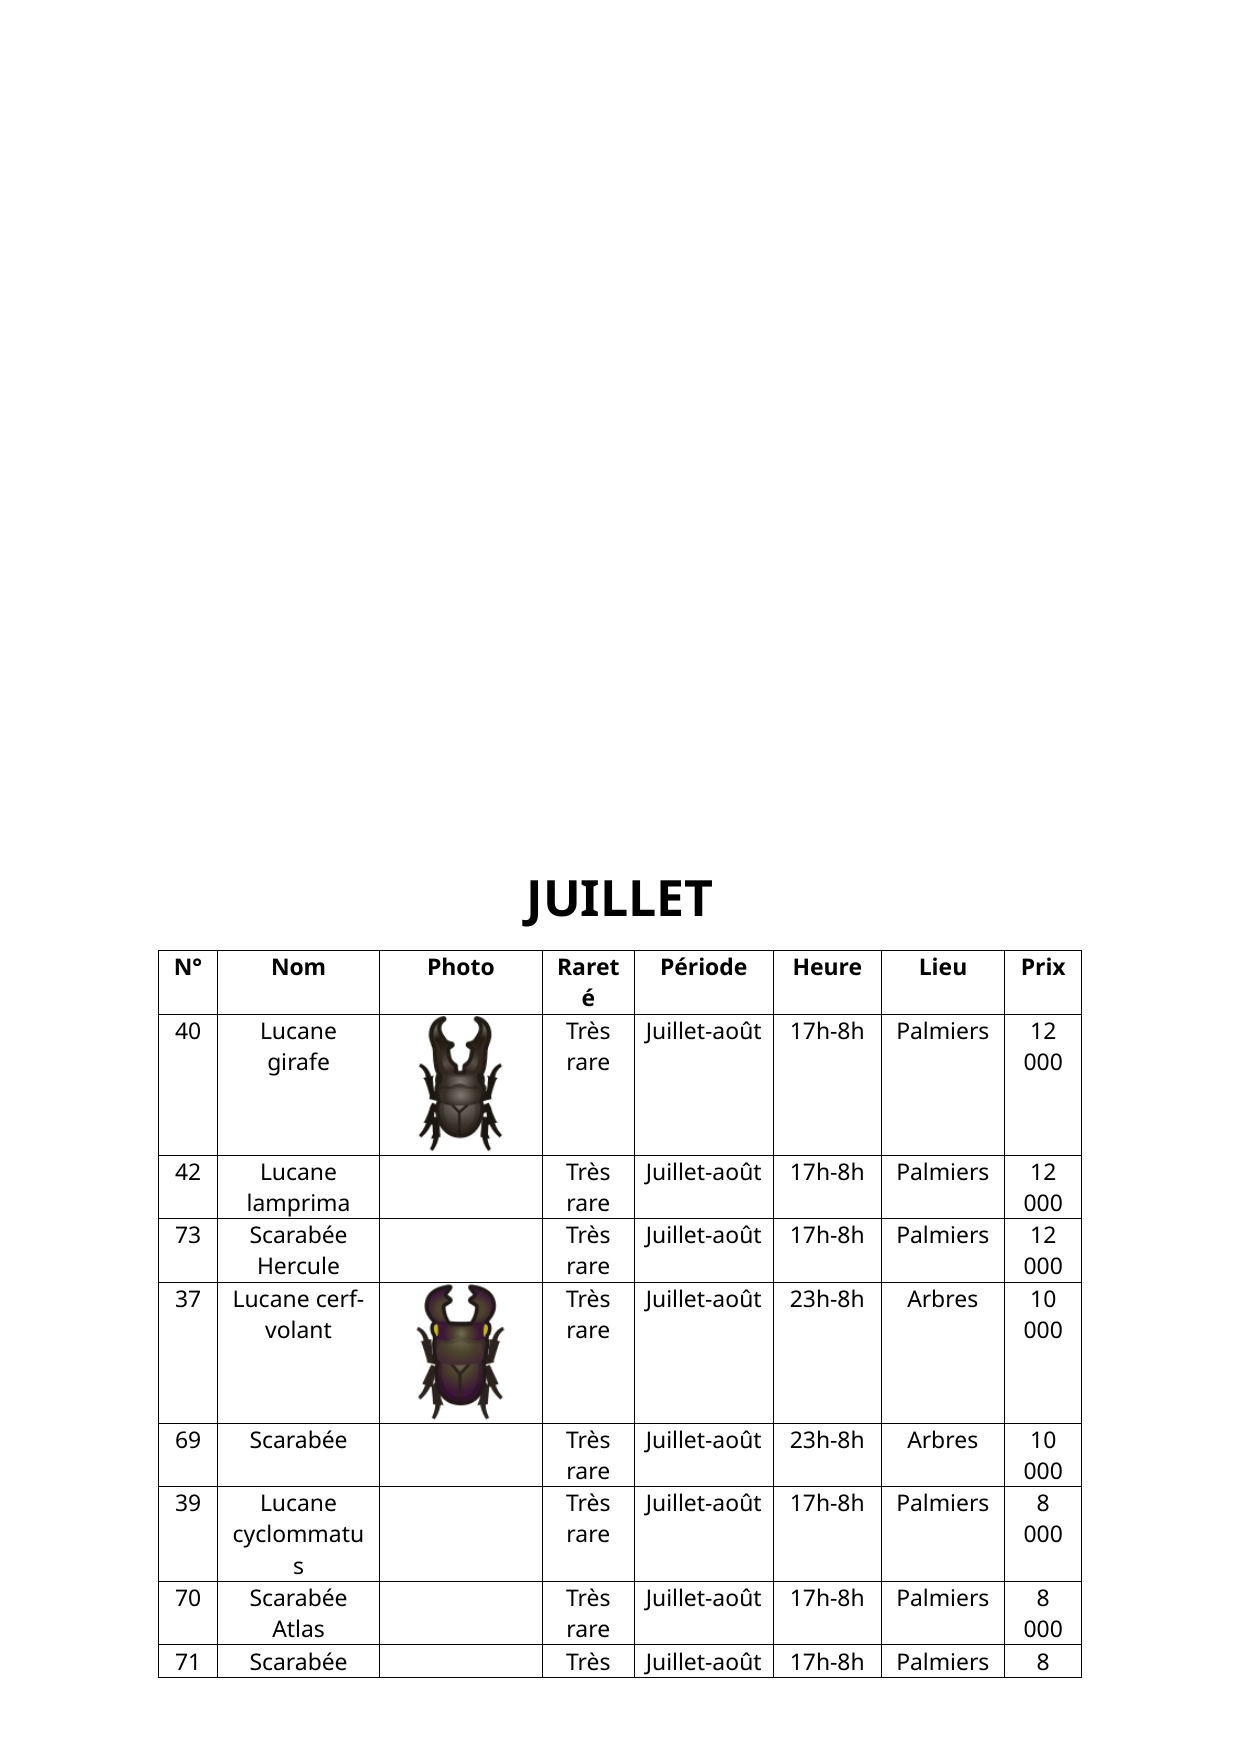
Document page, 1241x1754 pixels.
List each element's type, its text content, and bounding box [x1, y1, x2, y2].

table_header Nom [218, 951, 379, 1013]
table_cell Arbres [882, 1424, 1004, 1486]
table_cell 10 000 [1005, 1424, 1081, 1486]
table_cell 8 000 [1005, 1582, 1081, 1644]
table_cell 23h-8h [774, 1283, 881, 1422]
table_cell 17h-8h [774, 1487, 881, 1581]
table_cell Très rare [543, 1424, 634, 1486]
table_cell Très [543, 1645, 634, 1677]
table_cell Scarabée [218, 1645, 379, 1677]
table_cell Juillet-août [635, 1219, 773, 1282]
text JUILLET [75, 862, 1165, 931]
table_cell [380, 1424, 542, 1486]
table_cell Palmiers [882, 1219, 1004, 1282]
table_header Prix [1005, 951, 1081, 1013]
table_cell 10 000 [1005, 1283, 1081, 1422]
table_cell 17h-8h [774, 1645, 881, 1677]
table_cell Juillet-août [635, 1487, 773, 1581]
table_cell Scarabée Hercule [218, 1219, 379, 1282]
table_cell 73 [159, 1219, 217, 1282]
table_cell 8 000 [1005, 1487, 1081, 1581]
table_cell Scarabée [218, 1424, 379, 1486]
table_header N° [159, 951, 217, 1013]
table_cell 12 000 [1005, 1156, 1081, 1218]
table_cell Lucane cerf-volant [218, 1283, 379, 1422]
table_cell 17h-8h [774, 1219, 881, 1282]
table_cell Palmiers [882, 1015, 1004, 1154]
table_cell 12 000 [1005, 1219, 1081, 1282]
table_cell 70 [159, 1582, 217, 1644]
table_cell Juillet-août [635, 1424, 773, 1486]
table_cell 69 [159, 1424, 217, 1486]
table_cell Très rare [543, 1156, 634, 1218]
table_header Photo [380, 951, 542, 1013]
table_cell Palmiers [882, 1645, 1004, 1677]
table_cell Juillet-août [635, 1015, 773, 1154]
table_cell Palmiers [882, 1582, 1004, 1644]
table_cell 17h-8h [774, 1582, 881, 1644]
table_cell [380, 1219, 542, 1282]
table_cell [380, 1487, 542, 1581]
table_cell Juillet-août [635, 1283, 773, 1422]
table_cell [380, 1283, 542, 1422]
table_cell 12 000 [1005, 1015, 1081, 1154]
table_cell Très rare [543, 1219, 634, 1282]
table_cell 23h-8h [774, 1424, 881, 1486]
table_cell Lucane cyclommatus [218, 1487, 379, 1581]
table_cell 8 [1005, 1645, 1081, 1677]
table_cell Lucane girafe [218, 1015, 379, 1154]
table_header Période [635, 951, 773, 1013]
table_cell [380, 1156, 542, 1218]
table_cell [380, 1015, 542, 1154]
table_cell Juillet-août [635, 1645, 773, 1677]
table_cell Très rare [543, 1283, 634, 1422]
table_cell 71 [159, 1645, 217, 1677]
table_cell Arbres [882, 1283, 1004, 1422]
table_cell 42 [159, 1156, 217, 1218]
table_cell 39 [159, 1487, 217, 1581]
table_cell Lucane lamprima [218, 1156, 379, 1218]
table_cell Très rare [543, 1015, 634, 1154]
table_cell 17h-8h [774, 1015, 881, 1154]
table_cell Juillet-août [635, 1582, 773, 1644]
table_cell Juillet-août [635, 1156, 773, 1218]
table_cell Palmiers [882, 1156, 1004, 1218]
table_cell 40 [159, 1015, 217, 1154]
table_cell [380, 1582, 542, 1644]
table_cell Très rare [543, 1582, 634, 1644]
table_cell 17h-8h [774, 1156, 881, 1218]
table_cell Très rare [543, 1487, 634, 1581]
table_header Rareté [543, 951, 634, 1013]
table_cell Scarabée Atlas [218, 1582, 379, 1644]
table_header Lieu [882, 951, 1004, 1013]
table_cell Palmiers [882, 1487, 1004, 1581]
table_cell 37 [159, 1283, 217, 1422]
table_cell [380, 1645, 542, 1677]
table_header Heure [774, 951, 881, 1013]
